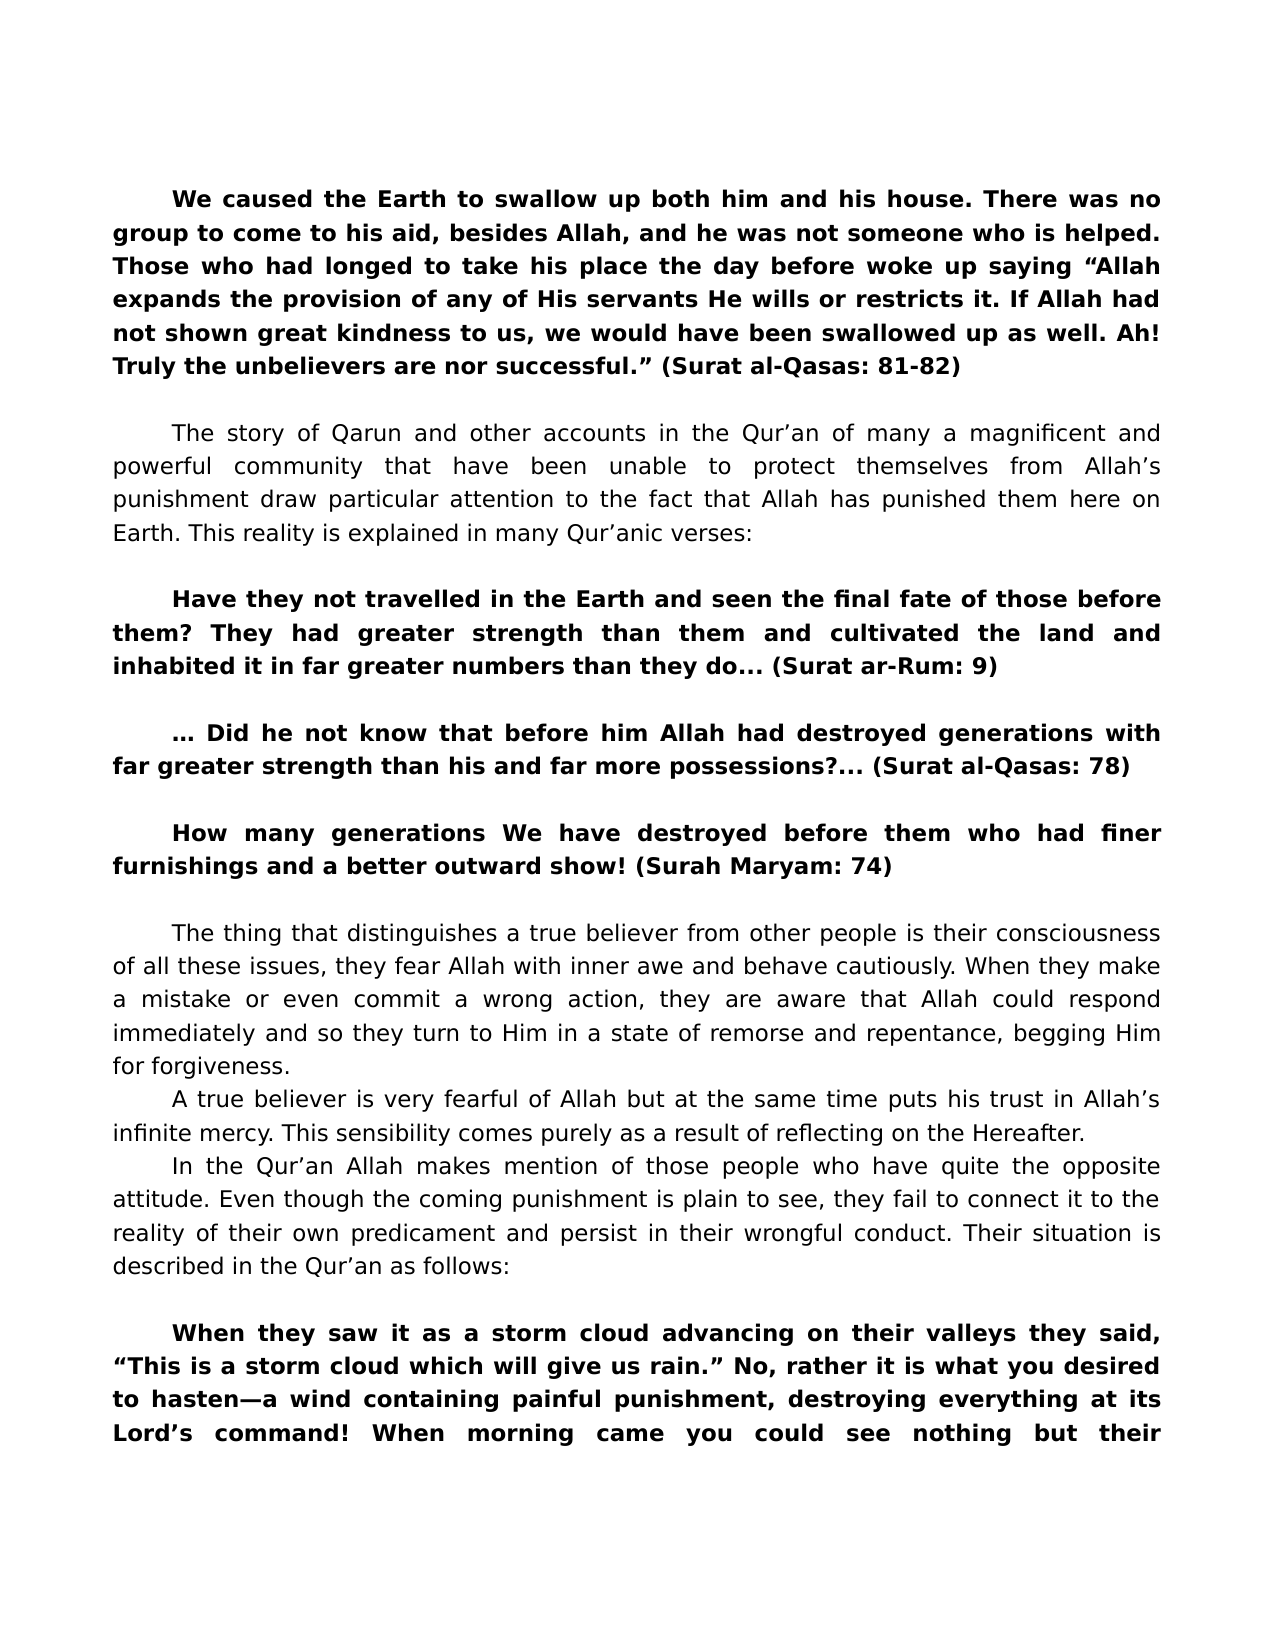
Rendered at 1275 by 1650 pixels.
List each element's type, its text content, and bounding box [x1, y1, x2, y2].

text How many generations We have destroyed before them who had finer furnishings and a better outward show! (Surah Maryam: 74) [112, 814, 1162, 881]
text … Did he not know that before him Allah had destroyed generations with far greater strength than his and far more possessions?... (Surat al-Qasas: 78) [112, 714, 1162, 781]
text In the Qur’an Allah makes mention of those people who have quite the opposite attitude. Even though the coming punishment is plain to see, they fail to connect it to the reality of their own predicament and persist in their wrongful conduct. Their situation is described in the Qur’an as follows: [112, 1148, 1162, 1281]
text We caused the Earth to swallow up both him and his house. There was no group to come to his aid, besides Allah, and he was not someone who is helped. Those who had longed to take his place the day before woke up saying “Allah expands the provision of any of His servants He wills or restricts it. If Allah had not shown great kindness to us, we would have been swallowed up as well. Ah! Truly the unbelievers are nor successful.” (Surat al-Qasas: 81-82) [112, 181, 1162, 381]
text The thing that distinguishes a true believer from other people is their consciousness of all these issues, they fear Allah with inner awe and behave cautiously. When they make a mistake or even commit a wrong action, they are aware that Allah could respond immediately and so they turn to Him in a state of remorse and repentance, begging Him for forgiveness. [112, 914, 1162, 1081]
text Have they not travelled in the Earth and seen the final fate of those before them? They had greater strength than them and cultivated the land and inhabited it in far greater numbers than they do... (Surat ar-Rum: 9) [112, 581, 1162, 681]
text A true believer is very fearful of Allah but at the same time puts his trust in Allah’s infinite mercy. This sensibility comes purely as a result of reflecting on the Hereafter. [112, 1081, 1162, 1148]
text The story of Qarun and other accounts in the Qur’an of many a magnificent and powerful community that have been unable to protect themselves from Allah’s punishment draw particular attention to the fact that Allah has punished them here on Earth. This reality is explained in many Qur’anic verses: [112, 414, 1162, 548]
text When they saw it as a storm cloud advancing on their valleys they said, “This is a storm cloud which will give us rain.” No, rather it is what you desired to hasten—a wind containing painful punishment, destroying everything at its Lord’s command! When morning came you could see nothing but their [112, 1314, 1162, 1448]
